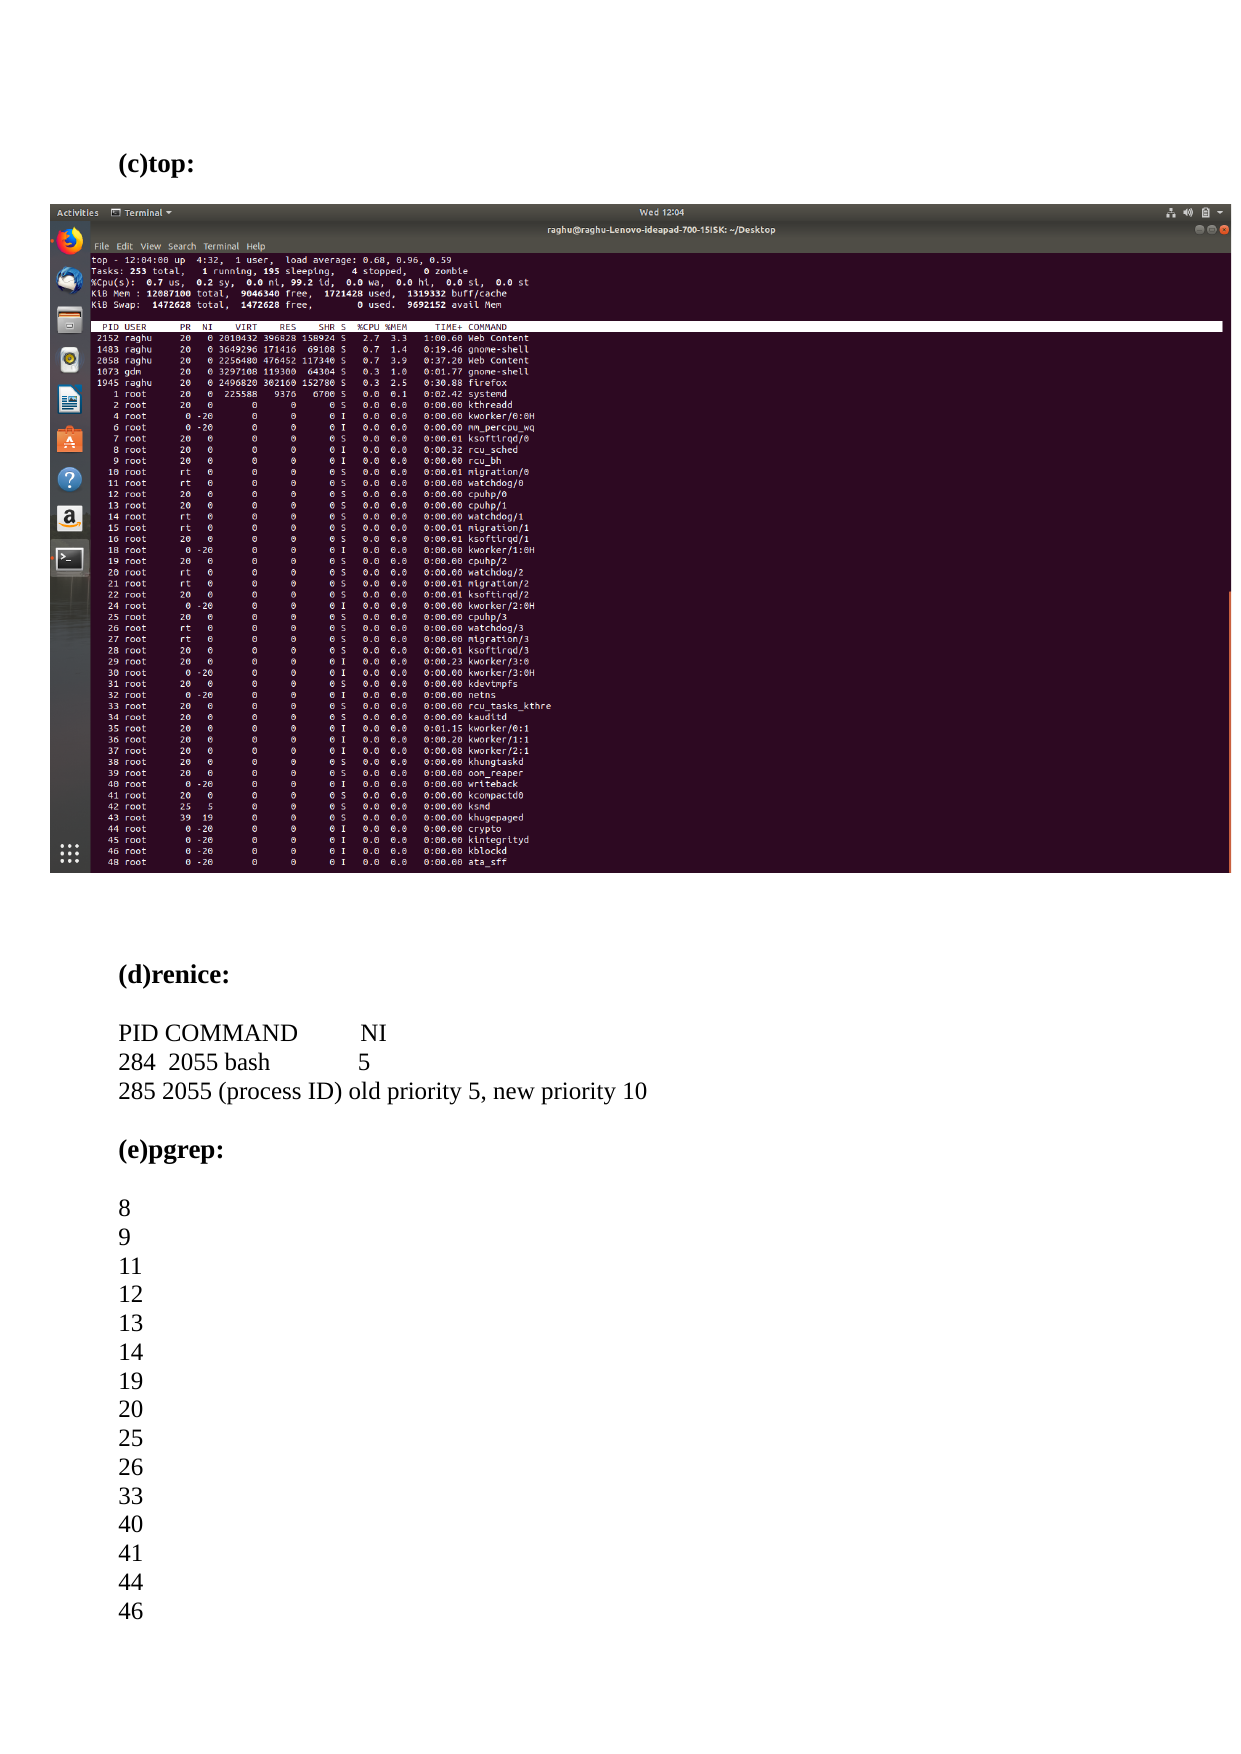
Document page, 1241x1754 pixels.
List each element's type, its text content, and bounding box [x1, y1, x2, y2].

text 44 [118, 1567, 1122, 1596]
text 11 [118, 1251, 1122, 1279]
text 19 [118, 1366, 1122, 1394]
text 25 [118, 1423, 1122, 1452]
picture [50, 204, 1232, 873]
text PID COMMAND NI [118, 1018, 1122, 1047]
text 8 [118, 1193, 1122, 1222]
text (e)pgrep: [118, 1133, 1122, 1164]
text 40 [118, 1509, 1122, 1538]
text 284 2055 bash 5 [118, 1047, 1122, 1076]
text 12 [118, 1279, 1122, 1308]
text 14 [118, 1337, 1122, 1366]
text 46 [118, 1596, 1122, 1624]
text 285 2055 (process ID) old priority 5, new priority 10 [118, 1076, 1122, 1105]
text 13 [118, 1308, 1122, 1337]
text 9 [118, 1222, 1122, 1251]
text 33 [118, 1481, 1122, 1509]
text (d)renice: [118, 958, 1122, 990]
text 26 [118, 1452, 1122, 1481]
text 41 [118, 1538, 1122, 1567]
text (c)top: [118, 147, 1122, 178]
text 20 [118, 1394, 1122, 1423]
